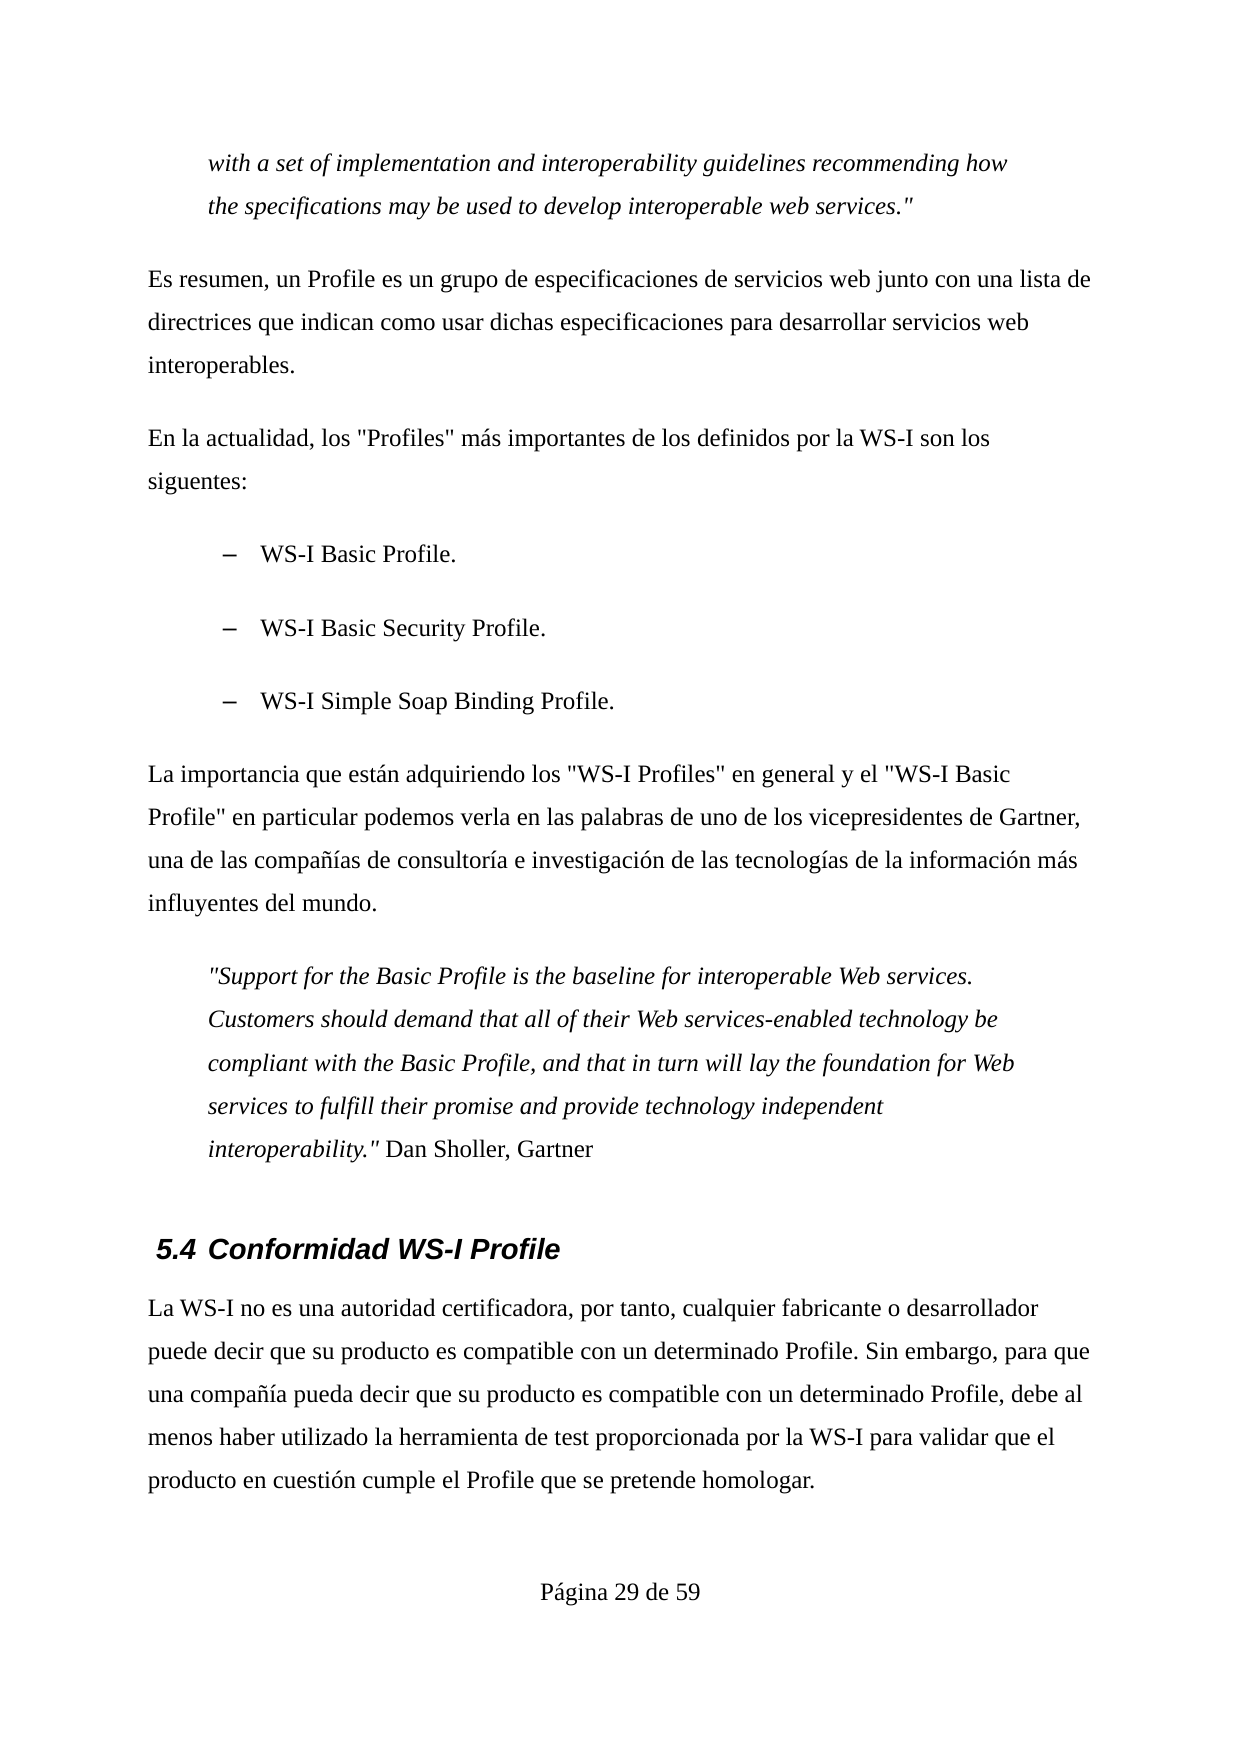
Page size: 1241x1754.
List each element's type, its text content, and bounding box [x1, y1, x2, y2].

subtitle Conformidad WS-I Profile [148, 1232, 1093, 1266]
list WS-I Simple Soap Binding Profile. [223, 686, 1093, 714]
text La WS-I no es una autoridad certificadora, por tanto, cualquier fabricante o desarrollador puede decir que su producto es compatible con un determinado Profile. Sin embargo, para que una compañía pueda decir que su producto es compatible con un determinado Profile, debe al menos haber utilizado la herramienta de test proporcionada por la WS-I para validar que el producto en cuestión cumple el Profile que se pretende homologar. [148, 1293, 1093, 1494]
text with a set of implementation and interoperability guidelines recommending how the specifications may be used to develop interoperable web services." [208, 148, 1033, 219]
text "Support for the Basic Profile is the baseline for interoperable Web services. Customers should demand that all of their Web services-enabled technology be compliant with the Basic Profile, and that in turn will lay the foundation for Web services to fulfill their promise and provide technology independent interoperability." Dan Sholler, Gartner [208, 961, 1033, 1163]
list WS-I Basic Security Profile. [223, 613, 1093, 641]
text La importancia que están adquiriendo los "WS-I Profiles" en general y el "WS-I Basic Profile" en particular podemos verla en las palabras de uno de los vicepresidentes de Gartner, una de las compañías de consultoría e investigación de las tecnologías de la información más influyentes del mundo. [148, 759, 1093, 917]
text Es resumen, un Profile es un grupo de especificaciones de servicios web junto con una lista de directrices que indican como usar dichas especificaciones para desarrollar servicios web interoperables. [148, 264, 1093, 379]
text En la actualidad, los "Profiles" más importantes de los definidos por la WS-I son los siguentes: [148, 423, 1093, 495]
list WS-I Basic Profile. [223, 539, 1093, 568]
